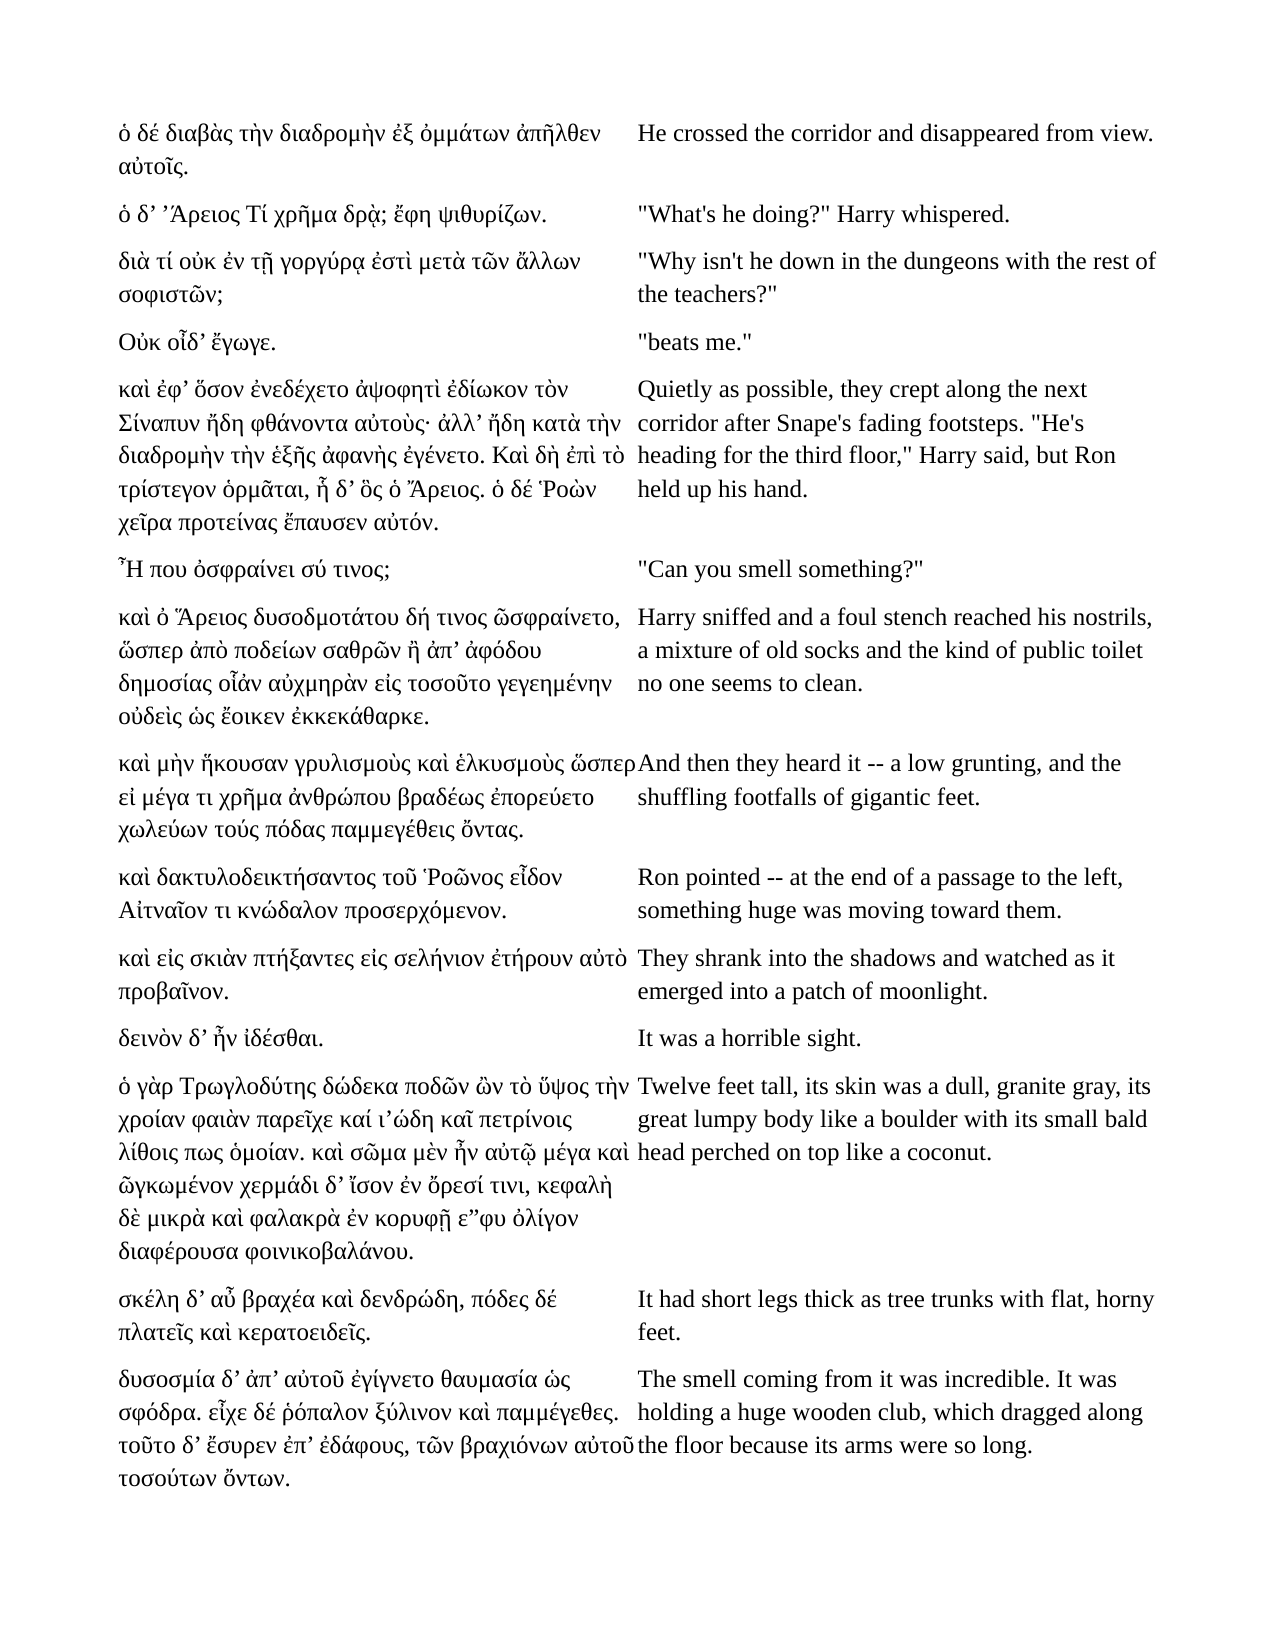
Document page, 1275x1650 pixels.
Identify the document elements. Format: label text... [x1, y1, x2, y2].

table_cell Ἦ που ὀσφραίνει σύ τινος; [118, 554, 637, 602]
table_cell Twelve feet tall, its skin was a dull, granite gray, its great lumpy body like a boulder with its small bald head perched on top like a coconut. [638, 1071, 1157, 1284]
table_cell It was a horrible sight. [638, 1024, 1157, 1071]
table_cell ὁ δέ διαβὰς τὴν διαδρομὴν ἐξ ὀμμάτων ἀπῆλθεν αὐτοῖς. [118, 118, 637, 199]
table_cell ὁ γὰρ Τρωγλοδύτης δώδεκα ποδῶν ὢν τὸ ὕψος τὴν χροίαν φαιὰν παρεῖχε καί ι’ώδη καῖ πετρίνοις λίθοις πως ὁμοίαν. καὶ σῶμα μὲν ἦν αὐτῷ μέγα καὶ ῶγκωμένον χερμάδι δ’ ἴσον ἐν ὄρεσί τινι, κεφαλὴ δὲ μικρὰ καὶ φαλακρὰ ἐν κορυφῇ ε”φυ ὀλίγον διαφέρουσα φοινικοβαλάνου. [118, 1071, 637, 1284]
table_cell καὶ μὴν ἥκουσαν γρυλισμοὺς καὶ ἑλκυσμοὺς ὥσπερ εἰ μέγα τι χρῆμα ἀνθρώπου βραδέως ἐπορεύετο χωλεύων τούς πόδας παμμεγέθεις ὄντας. [118, 749, 637, 862]
table_cell They shrank into the shadows and watched as it emerged into a patch of moonlight. [638, 943, 1157, 1023]
table_cell σκέλη δ’ αὖ βραχέα καὶ δενδρώδη, πόδες δέ πλατεῖς καὶ κερατοειδεῖς. [118, 1284, 637, 1364]
table_cell "Why isn't he down in the dungeons with the rest of the teachers?" [638, 246, 1157, 327]
table_cell δυσοσμία δ’ ἀπ’ αὐτοῦ ἐγίγνετο θαυμασία ὡς σφόδρα. εἶχε δέ ῥόπαλον ξύλινον καὶ παμμέγεθες. τοῦτο δ’ ἔσυρεν ἐπ’ ἐδάφους, τῶν βραχιόνων αὐτοῦ τοσούτων ὄντων. [118, 1364, 637, 1511]
table_cell ὁ δ’ ’Άρειος Τί χρῆμα δρᾲ; ἔφη ψιθυρίζων. [118, 199, 637, 246]
table_cell He crossed the corridor and disappeared from view. [638, 118, 1157, 199]
table_cell καὶ εἰς σκιὰν πτήξαντες εἰς σελήνιον ἐτήρουν αὐτὸ προβαῖνον. [118, 943, 637, 1023]
table_cell "beats me." [638, 327, 1157, 374]
table_cell Harry sniffed and a foul stench reached his nostrils, a mixture of old socks and the kind of public toilet no one seems to clean. [638, 602, 1157, 748]
table_cell καὶ ὀ Ἅρειος δυσοδμοτάτου δή τινος ῶσφραίνετο, ὥσπερ ἀπὸ ποδείων σαθρῶν ἢ ἀπ’ ἀφόδου δημοσίας οἷἀν αὐχμηρὰν εἰς τοσοῦτο γεγεημένην οὐδεὶς ὡς ἔοικεν ἐκκεκάθαρκε. [118, 602, 637, 748]
table_cell It had short legs thick as tree trunks with flat, horny feet. [638, 1284, 1157, 1364]
table_cell καὶ δακτυλοδεικτήσαντος τοῦ Ῥοῶνος εἶδον Αἰτναῖον τι κνώδαλον προσερχόμενον. [118, 862, 637, 943]
table_cell And then they heard it -- a low grunting, and the shuffling footfalls of gigantic feet. [638, 749, 1157, 862]
table_cell "Can you smell something?" [638, 554, 1157, 602]
table_cell διὰ τί οὐκ ἐν τῇ γοργύρᾳ ἐστὶ μετὰ τῶν ἄλλων σοφιστῶν; [118, 246, 637, 327]
table_cell Οὐκ οἶδ’ ἔγωγε. [118, 327, 637, 374]
table_cell δεινὸν δ’ ἦν ἰδέσθαι. [118, 1024, 637, 1071]
table_cell The smell coming from it was incredible. It was holding a huge wooden club, which dragged along the floor because its arms were so long. [638, 1364, 1157, 1511]
table_cell καὶ ἐφ’ ὅσον ἐνεδέχετο ἀψοφητὶ ἐδίωκον τὸν Σίναπυν ἤδη φθάνοντα αὐτοὺς· ἀλλ’ ἤδη κατὰ τὴν διαδρομὴν τὴν ἑξῆς ἀφανὴς ἐγένετο. Καὶ δὴ ἐπὶ τὸ τρίστεγον ὁρμᾶται, ἧ δ’ ὃς ὁ Ἄρειος. ὁ δέ Ῥοὼν χεῖρα προτείνας ἔπαυσεν αὐτόν. [118, 375, 637, 554]
table_cell "What's he doing?" Harry whispered. [638, 199, 1157, 246]
table_cell Ron pointed -- at the end of a passage to the left, something huge was moving toward them. [638, 862, 1157, 943]
table_cell Quietly as possible, they crept along the next corridor after Snape's fading footsteps. "He's heading for the third floor," Harry said, but Ron held up his hand. [638, 375, 1157, 554]
